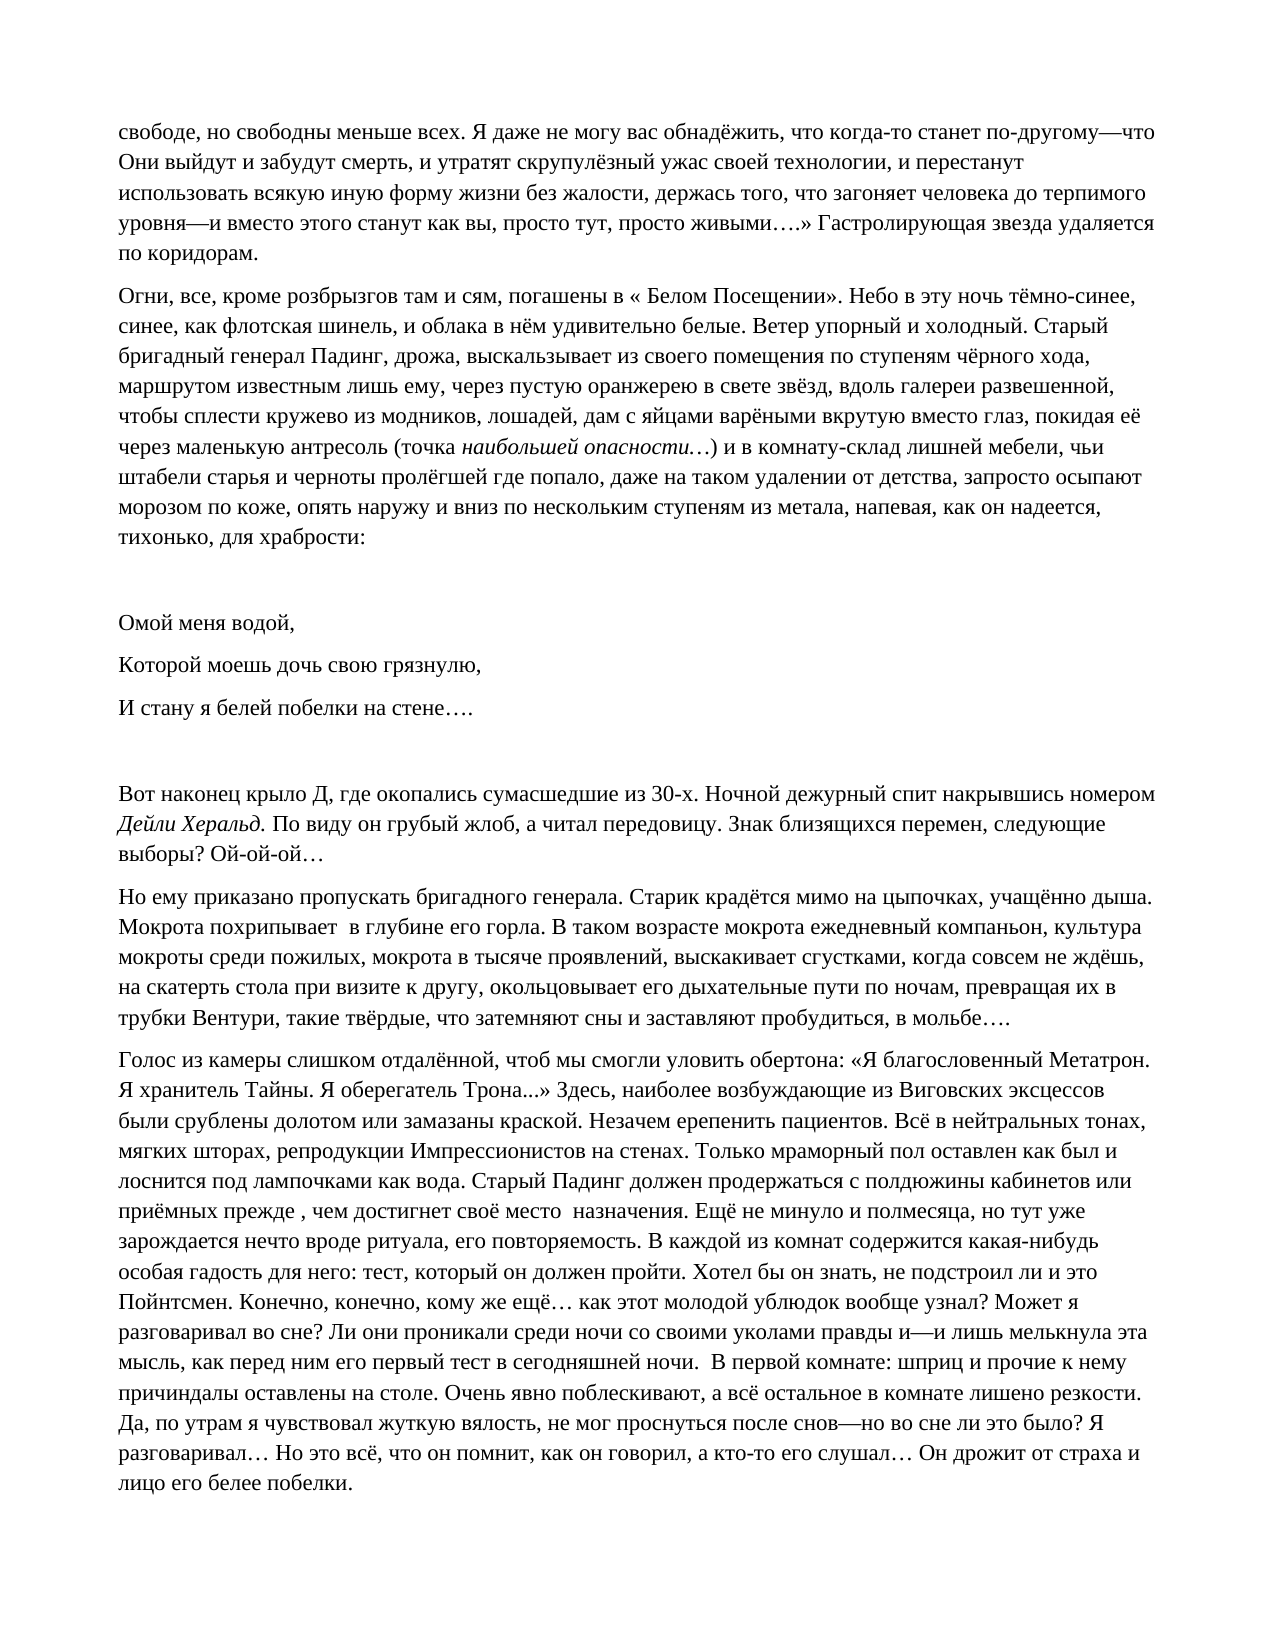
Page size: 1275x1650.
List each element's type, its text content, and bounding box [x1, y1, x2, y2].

text Вот наконец крыло Д, где окопались сумасшедшие из 30-х. Ночной дежурный спит накрывшись номером Дейли Херальд. По виду он грубый жлоб, а читал передовицу. Знак близящихся перемен, следующие выборы? Ой-ой-ой… [118, 779, 1157, 866]
text Которой моешь дочь свою грязнулю, [118, 651, 1157, 678]
text Но ему приказано пропускать бригадного генерала. Старик крадётся мимо на цыпочках, учащённо дыша. Мокрота похрипывает в глубине его горла. В таком возрасте мокрота ежедневный компаньон, культура мокроты среди пожилых, мокрота в тысяче проявлений, выскакивает сгустками, когда совсем не ждёшь, на скатерть стола при визите к другу, окольцовывает его дыхательные пути по ночам, превращая их в трубки Вентури, такие твёрдые, что затемняют сны и заставляют пробудиться, в мольбе…. [118, 883, 1157, 1030]
text И стану я белей побелки на стене…. [118, 694, 1157, 721]
text Голос из камеры слишком отдалённой, чтоб мы смогли уловить обертона: «Я благословенный Метатрон. Я хранитель Тайны. Я оберегатель Трона...» Здесь, наиболее возбуждающие из Виговских эксцессов были срублены долотом или замазаны краской. Незачем ерепенить пациентов. Всё в нейтральных тонах, мягких шторах, репродукции Импрессионистов на стенах. Только мраморный пол оставлен как был и лоснится под лампочками как вода. Старый Падинг должен продержаться с полдюжины кабинетов или приёмных прежде , чем достигнет своё место назначения. Ещё не минуло и полмесяца, но тут уже зарождается нечто вроде ритуала, его повторяемость. В каждой из комнат содержится какая-нибудь особая гадость для него: тест, который он должен пройти. Хотел бы он знать, не подстроил ли и это Пойнтсмен. Конечно, конечно, кому же ещё… как этот молодой ублюдок вообще узнал? Может я разговаривал во сне? Ли они проникали среди ночи со своими уколами правды и—и лишь мелькнула эта мысль, как перед ним его первый тест в сегодняшней ночи. В первой комнате: шприц и прочие к нему причиндалы оставлены на столе. Очень явно поблескивают, а всё остальное в комнате лишено резкости. Да, по утрам я чувствовал жуткую вялость, не мог проснуться после снов—но во сне ли это было? Я разговаривал… Но это всё, что он помнит, как он говорил, а кто-то его слушал… Он дрожит от страха и лицо его белее побелки. [118, 1046, 1157, 1496]
text свободе, но свободны меньше всех. Я даже не могу вас обнадёжить, что когда-то станет по-другому—что Они выйдут и забудут смерть, и утратят скрупулёзный ужас своей технологии, и перестанут использовать всякую иную форму жизни без жалости, держась того, что загоняет человека до терпимого уровня—и вместо этого станут как вы, просто тут, просто живыми….» Гастролирующая звезда удаляется по коридорам. [118, 118, 1157, 265]
text Огни, все, кроме розбрызгов там и сям, погашены в « Белом Посещении». Небо в эту ночь тёмно-синее, синее, как флотская шинель, и облака в нём удивительно белые. Ветер упорный и холодный. Старый бригадный генерал Падинг, дрожа, выскальзывает из своего помещения по ступеням чёрного хода, маршрутом известным лишь ему, через пустую оранжерею в свете звёзд, вдоль галереи развешенной, чтобы сплести кружево из модников, лошадей, дам с яйцами варёными вкрутую вместо глаз, покидая её через маленькую антресоль (точка наибольшей опасности…) и в комнату-склад лишней мебели, чьи штабели старья и черноты пролёгшей где попало, даже на таком удалении от детства, запросто осыпают морозом по коже, опять наружу и вниз по нескольким ступеням из метала, напевая, как он надеется, тихонько, для храбрости: [118, 282, 1157, 550]
text Омой меня водой, [118, 609, 1157, 635]
